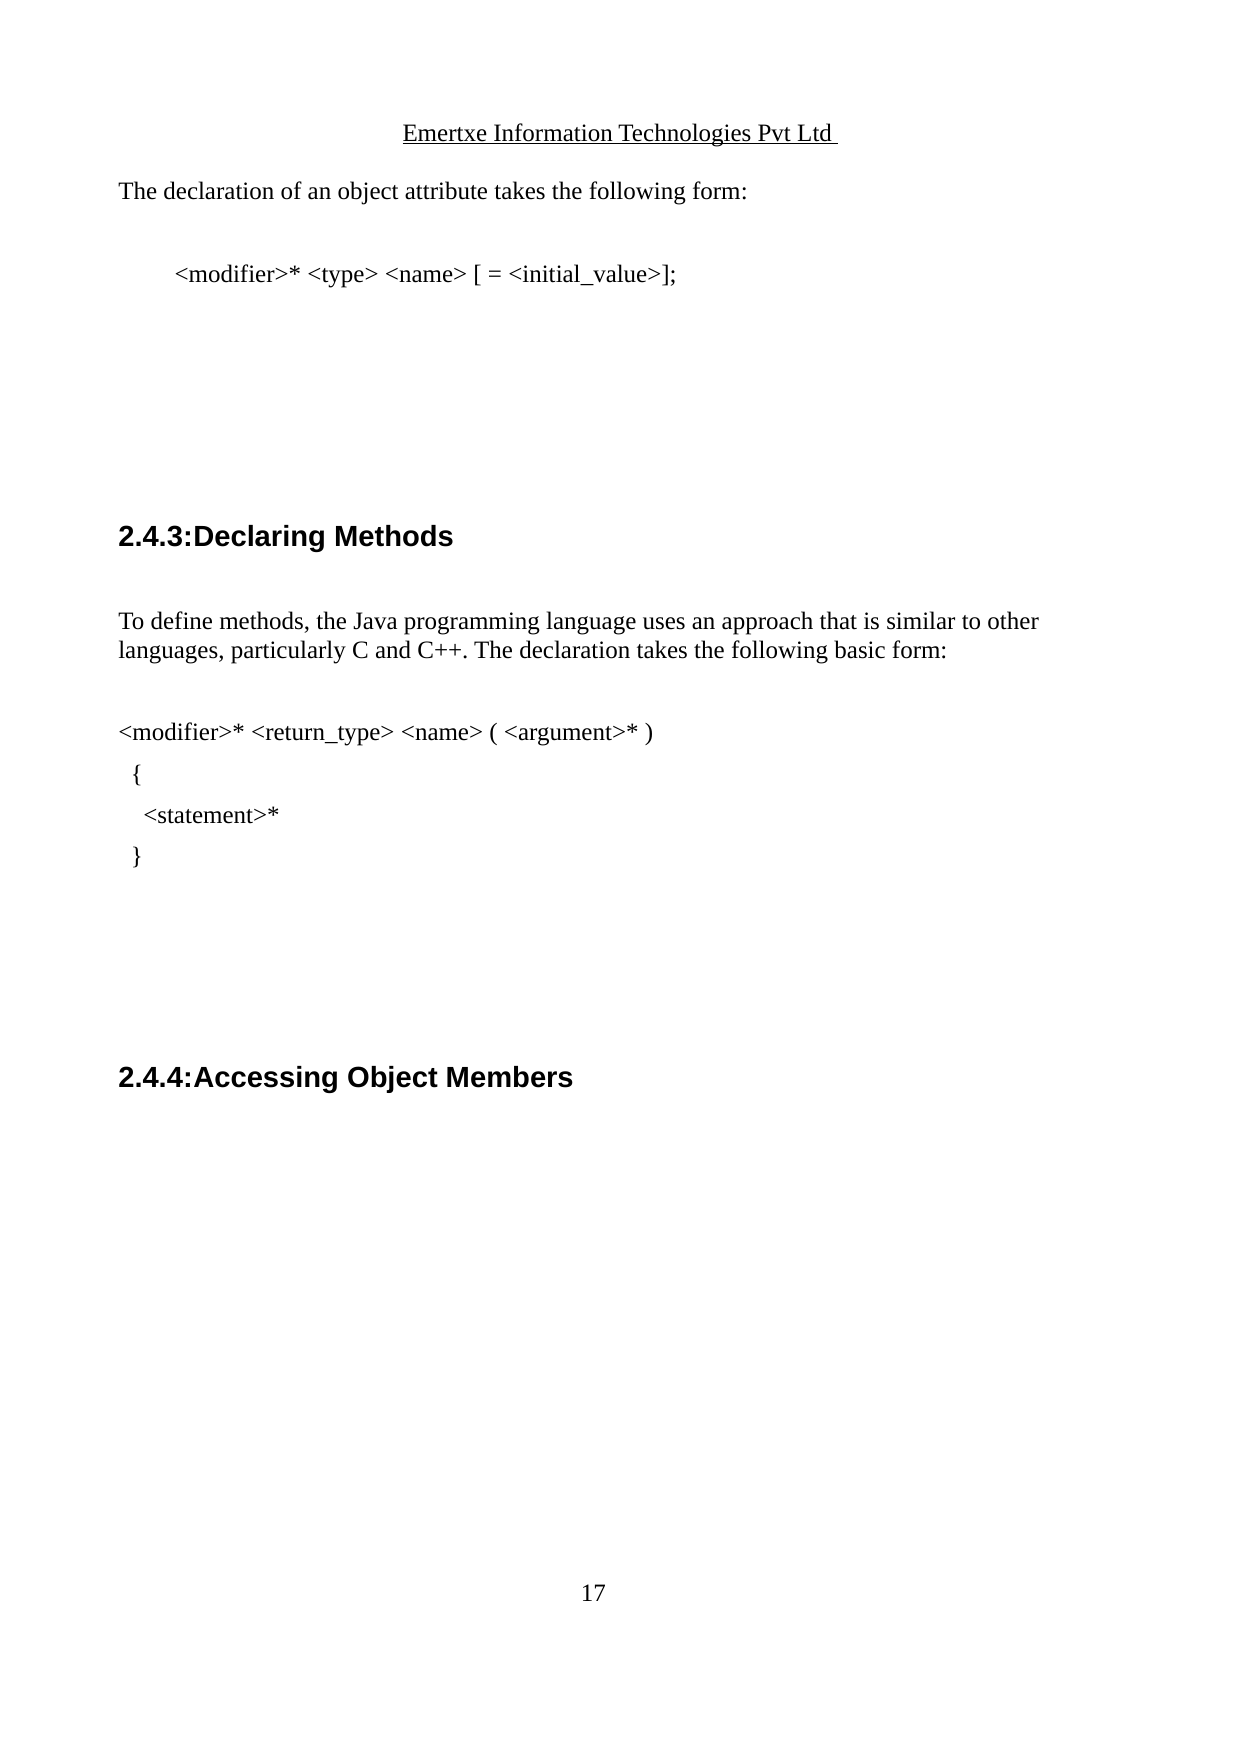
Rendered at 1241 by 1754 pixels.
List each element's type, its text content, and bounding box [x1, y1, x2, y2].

text { [118, 759, 1122, 787]
subtitle Accessing Object Members [118, 1060, 1122, 1093]
text The declaration of an object attribute takes the following form: [118, 176, 1122, 205]
subtitle Declaring Methods [118, 519, 1122, 552]
text <modifier>* <type> <name> [ = <initial_value>]; [118, 259, 1122, 288]
text } [118, 841, 1122, 870]
text <statement>* [118, 800, 1122, 829]
text To define methods, the Java programming language uses an approach that is similar to other languages, particularly C and C++. The declaration takes the following basic form: [118, 606, 1122, 664]
text <modifier>* <return_type> <name> ( <argument>* ) [118, 717, 1122, 746]
